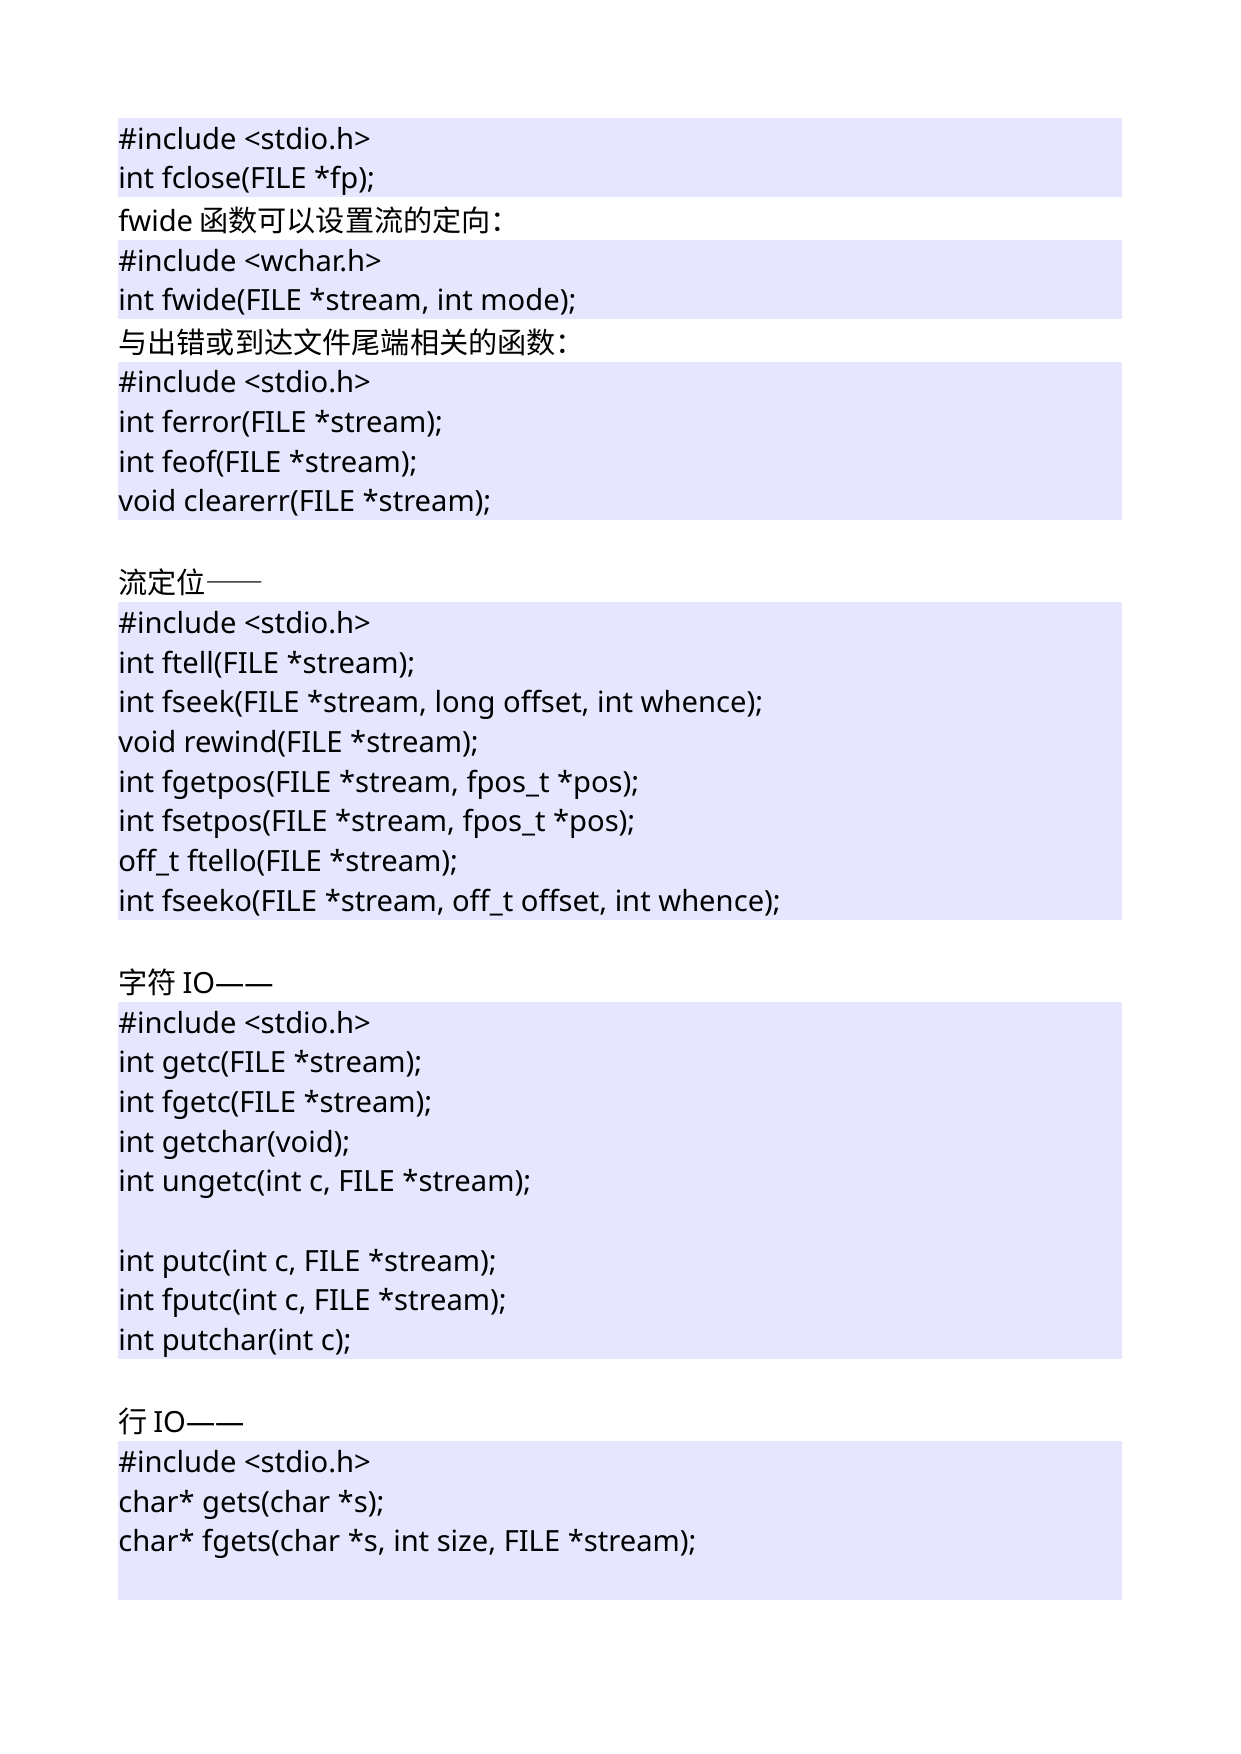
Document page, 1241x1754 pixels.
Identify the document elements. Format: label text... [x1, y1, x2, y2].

text int fputc(int c, FILE *stream); [118, 1280, 1122, 1319]
text int fseek(FILE *stream, long offset, int whence); [118, 682, 1122, 721]
text #include <stdio.h> [118, 1441, 1122, 1481]
text 行IO—— [118, 1399, 1122, 1441]
text int fwide(FILE *stream, int mode); [118, 279, 1122, 319]
text #include <stdio.h> [118, 118, 1122, 158]
text char* gets(char *s); [118, 1481, 1122, 1521]
text int getchar(void); [118, 1121, 1122, 1161]
text fwide函数可以设置流的定向： [118, 197, 1122, 240]
text 流定位—— [118, 560, 1122, 602]
text int fsetpos(FILE *stream, fpos_t *pos); [118, 801, 1122, 840]
text int fseeko(FILE *stream, off_t offset, int whence); [118, 880, 1122, 920]
text int fclose(FILE *fp); [118, 158, 1122, 197]
text int putc(int c, FILE *stream); [118, 1240, 1122, 1280]
text int ungetc(int c, FILE *stream); [118, 1161, 1122, 1200]
text #include <wchar.h> [118, 240, 1122, 279]
text off_t ftello(FILE *stream); [118, 840, 1122, 880]
text #include <stdio.h> [118, 602, 1122, 642]
text int fgetpos(FILE *stream, fpos_t *pos); [118, 761, 1122, 801]
text #include <stdio.h> [118, 362, 1122, 401]
text int ftell(FILE *stream); [118, 642, 1122, 682]
text int feof(FILE *stream); [118, 441, 1122, 481]
text int ferror(FILE *stream); [118, 401, 1122, 441]
text void clearerr(FILE *stream); [118, 481, 1122, 520]
text int putchar(int c); [118, 1319, 1122, 1359]
text #include <stdio.h> [118, 1002, 1122, 1042]
text 字符IO—— [118, 959, 1122, 1002]
text int fgetc(FILE *stream); [118, 1081, 1122, 1121]
text void rewind(FILE *stream); [118, 721, 1122, 761]
text int getc(FILE *stream); [118, 1042, 1122, 1081]
text 与出错或到达文件尾端相关的函数： [118, 319, 1122, 362]
text char* fgets(char *s, int size, FILE *stream); [118, 1521, 1122, 1560]
